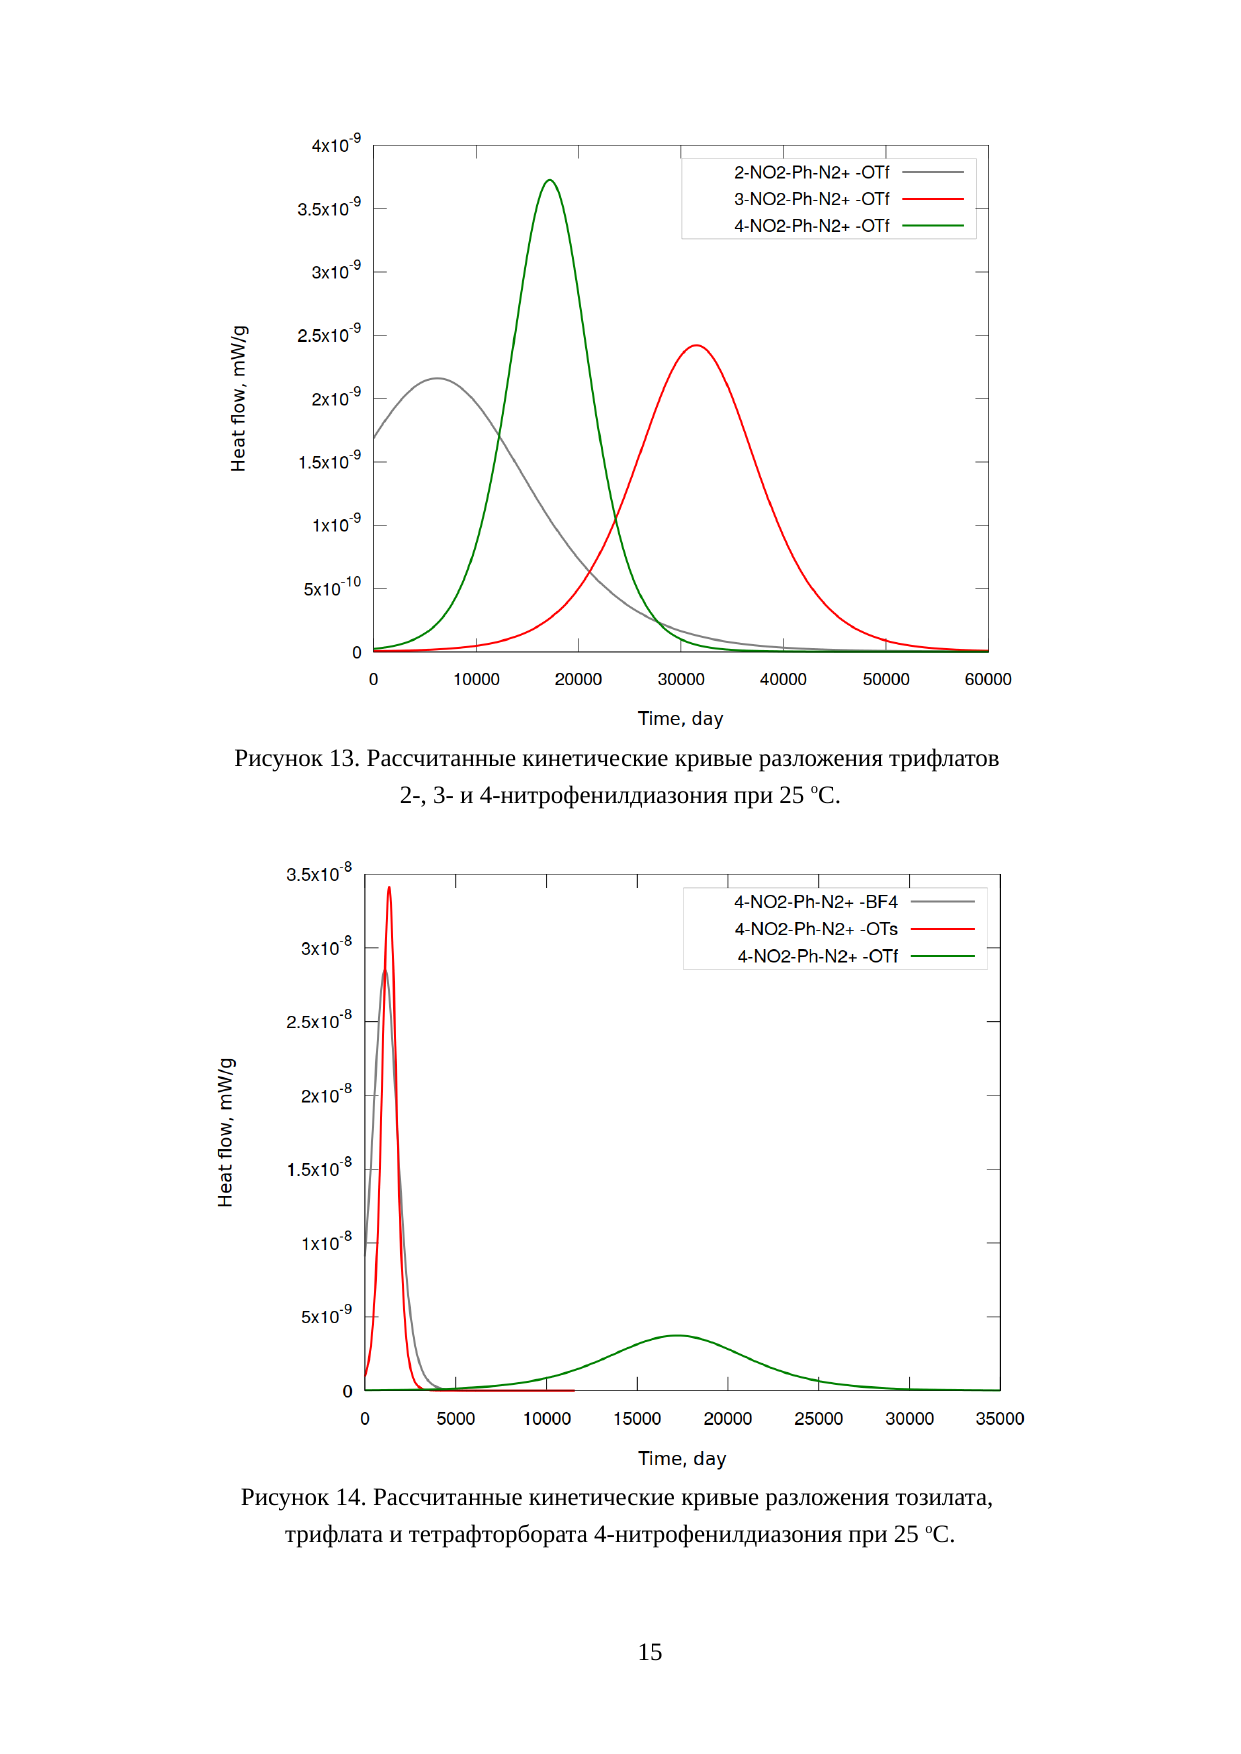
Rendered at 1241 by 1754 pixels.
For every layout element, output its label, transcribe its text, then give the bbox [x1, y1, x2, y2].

picture [209, 856, 1031, 1474]
text трифлата и тетрафторбората 4-нитрофенилдиазония при 25 оС. [118, 1519, 1122, 1548]
text Рисунок 13. Рассчитанные кинетические кривые разложения трифлатов [118, 126, 1122, 772]
picture [214, 126, 1027, 735]
text Рисунок 14. Рассчитанные кинетические кривые разложения тозилата, [118, 855, 1122, 1511]
text 2-, 3- и 4-нитрофенилдиазония при 25 оС. [118, 780, 1122, 809]
